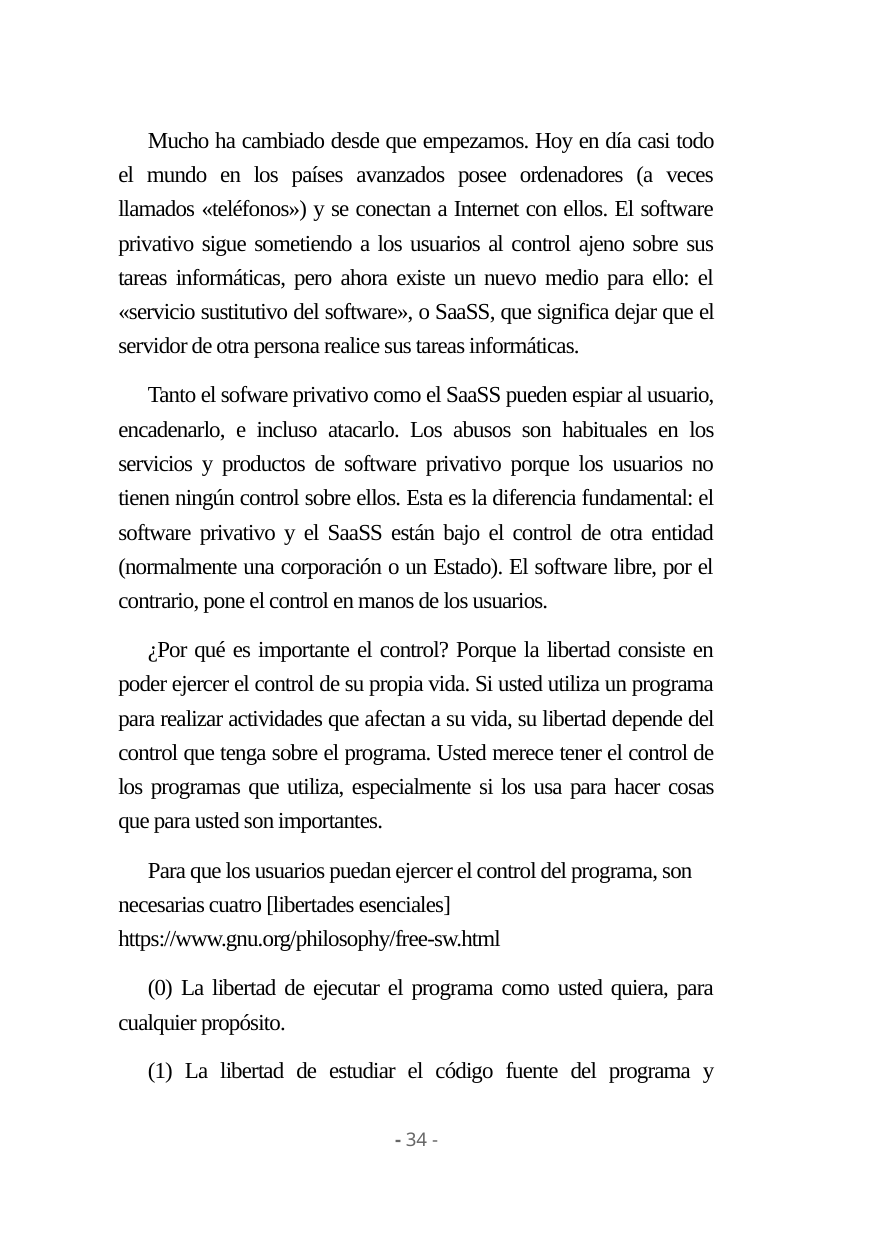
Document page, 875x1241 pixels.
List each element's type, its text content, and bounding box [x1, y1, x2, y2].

text (0) La libertad de ejecutar el programa como usted quiera, para cualquier propósito. [118, 968, 714, 1037]
text ¿Por qué es importante el control? Porque la libertad consiste en poder ejercer el control de su propia vida. Si usted utiliza un programa para realizar actividades que afectan a su vida, su libertad depende del control que tenga sobre el programa. Usted merece tener el control de los programas que utiliza, especialmente si los usa para hacer cosas que para usted son importantes. [118, 630, 714, 836]
text (1) La libertad de estudiar el código fuente del programa y [118, 1052, 714, 1086]
text Para que los usuarios puedan ejercer el control del programa, son necesarias cuatro [libertades esenciales] https://www.gnu.org/philosophy/free-sw.html [118, 851, 714, 953]
text Tanto el sofware privativo como el SaaSS pueden espiar al usuario, encadenarlo, e incluso atacarlo. Los abusos son habituales en los servicios y productos de software privativo porque los usuarios no tienen ningún control sobre ellos. Esta es la diferencia fundamental: el software privativo y el SaaSS están bajo el control de otra entidad (normalmente una corporación o un Estado). El software libre, por el contrario, pone el control en manos de los usuarios. [118, 376, 714, 615]
text Mucho ha cambiado desde que empezamos. Hoy en día casi todo el mundo en los países avanzados posee ordenadores (a veces llamados «teléfonos») y se conectan a Internet con ellos. El software privativo sigue sometiendo a los usuarios al control ajeno sobre sus tareas informáticas, pero ahora existe un nuevo medio para ello: el «servicio sustitutivo del software», o SaaSS, que significa dejar que el servidor de otra persona realice sus tareas informáticas. [118, 121, 714, 361]
